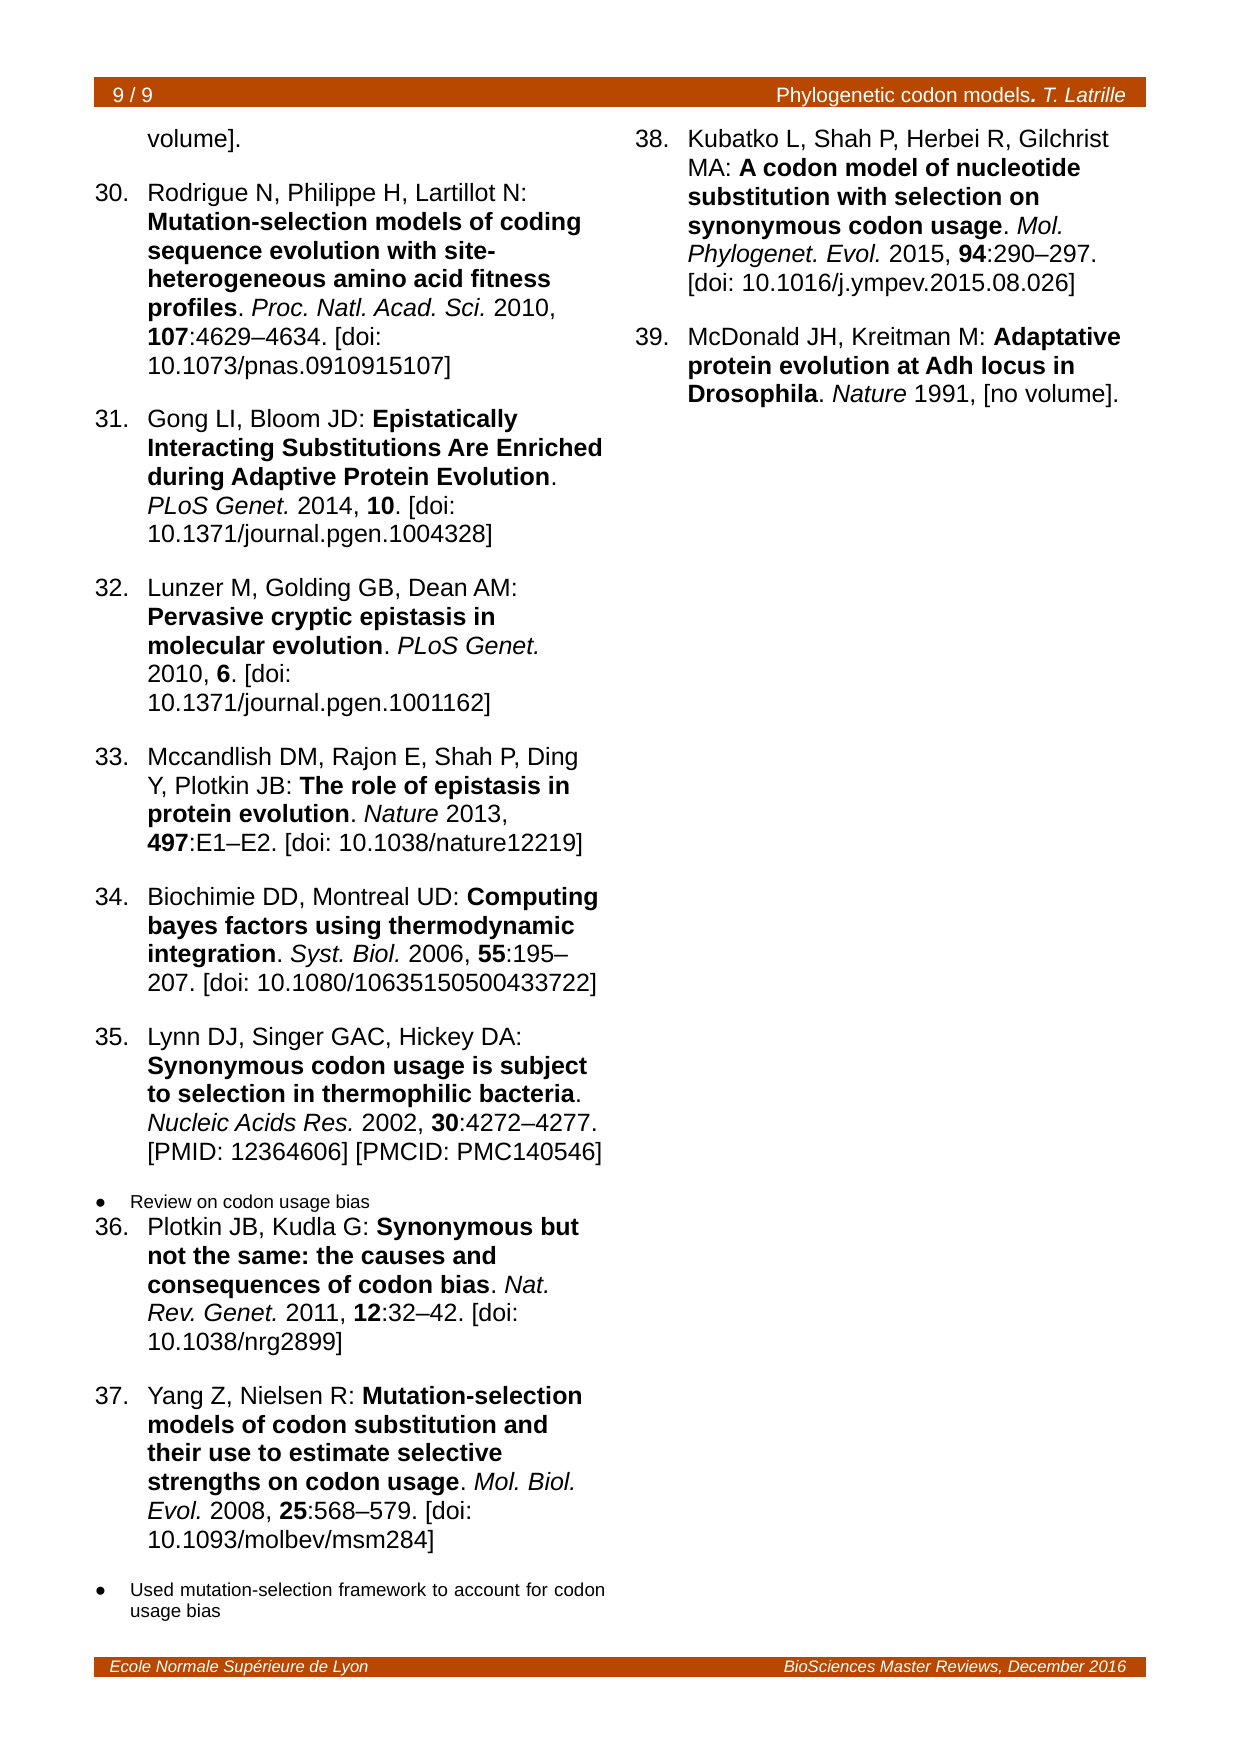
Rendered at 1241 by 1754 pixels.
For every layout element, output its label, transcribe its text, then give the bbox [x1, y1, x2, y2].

list Used mutation-selection framework to account for codon usage bias [94, 1578, 605, 1622]
text 38. Kubatko L, Shah P, Herbei R, Gilchrist MA: A codon model of nucleotide substitution with selection on synonymous codon usage. Mol. Phylogenet. Evol. 2015, 94:290–297. [doi: 10.1016/j.ympev.2015.08.026] [635, 124, 1146, 297]
text volume]. [94, 124, 605, 153]
text 35. Lynn DJ, Singer GAC, Hickey DA: Synonymous codon usage is subject to selection in thermophilic bacteria. Nucleic Acids Res. 2002, 30:4272–4277. [PMID: 12364606] [PMCID: PMC140546] [94, 1022, 605, 1166]
text 39. McDonald JH, Kreitman M: Adaptative protein evolution at Adh locus in Drosophila. Nature 1991, [no volume]. [635, 322, 1146, 408]
text 33. Mccandlish DM, Rajon E, Shah P, Ding Y, Plotkin JB: The role of epistasis in protein evolution. Nature 2013, 497:E1–E2. [doi: 10.1038/nature12219] [94, 742, 605, 857]
text 30. Rodrigue N, Philippe H, Lartillot N: Mutation-selection models of coding sequence evolution with site-heterogeneous amino acid fitness profiles. Proc. Natl. Acad. Sci. 2010, 107:4629–4634. [doi: 10.1073/pnas.0910915107] [94, 178, 605, 379]
list Review on codon usage bias [94, 1191, 605, 1212]
text 37. Yang Z, Nielsen R: Mutation-selection models of codon substitution and their use to estimate selective strengths on codon usage. Mol. Biol. Evol. 2008, 25:568–579. [doi: 10.1093/molbev/msm284] [94, 1381, 605, 1553]
text 34. Biochimie DD, Montreal UD: Computing bayes factors using thermodynamic integration. Syst. Biol. 2006, 55:195–207. [doi: 10.1080/10635150500433722] [94, 882, 605, 997]
text 32. Lunzer M, Golding GB, Dean AM: Pervasive cryptic epistasis in molecular evolution. PLoS Genet. 2010, 6. [doi: 10.1371/journal.pgen.1001162] [94, 573, 605, 717]
text 31. Gong LI, Bloom JD: Epistatically Interacting Substitutions Are Enriched during Adaptive Protein Evolution. PLoS Genet. 2014, 10. [doi: 10.1371/journal.pgen.1004328] [94, 404, 605, 548]
text 36. Plotkin JB, Kudla G: Synonymous but not the same: the causes and consequences of codon bias. Nat. Rev. Genet. 2011, 12:32–42. [doi: 10.1038/nrg2899] [94, 1212, 605, 1356]
